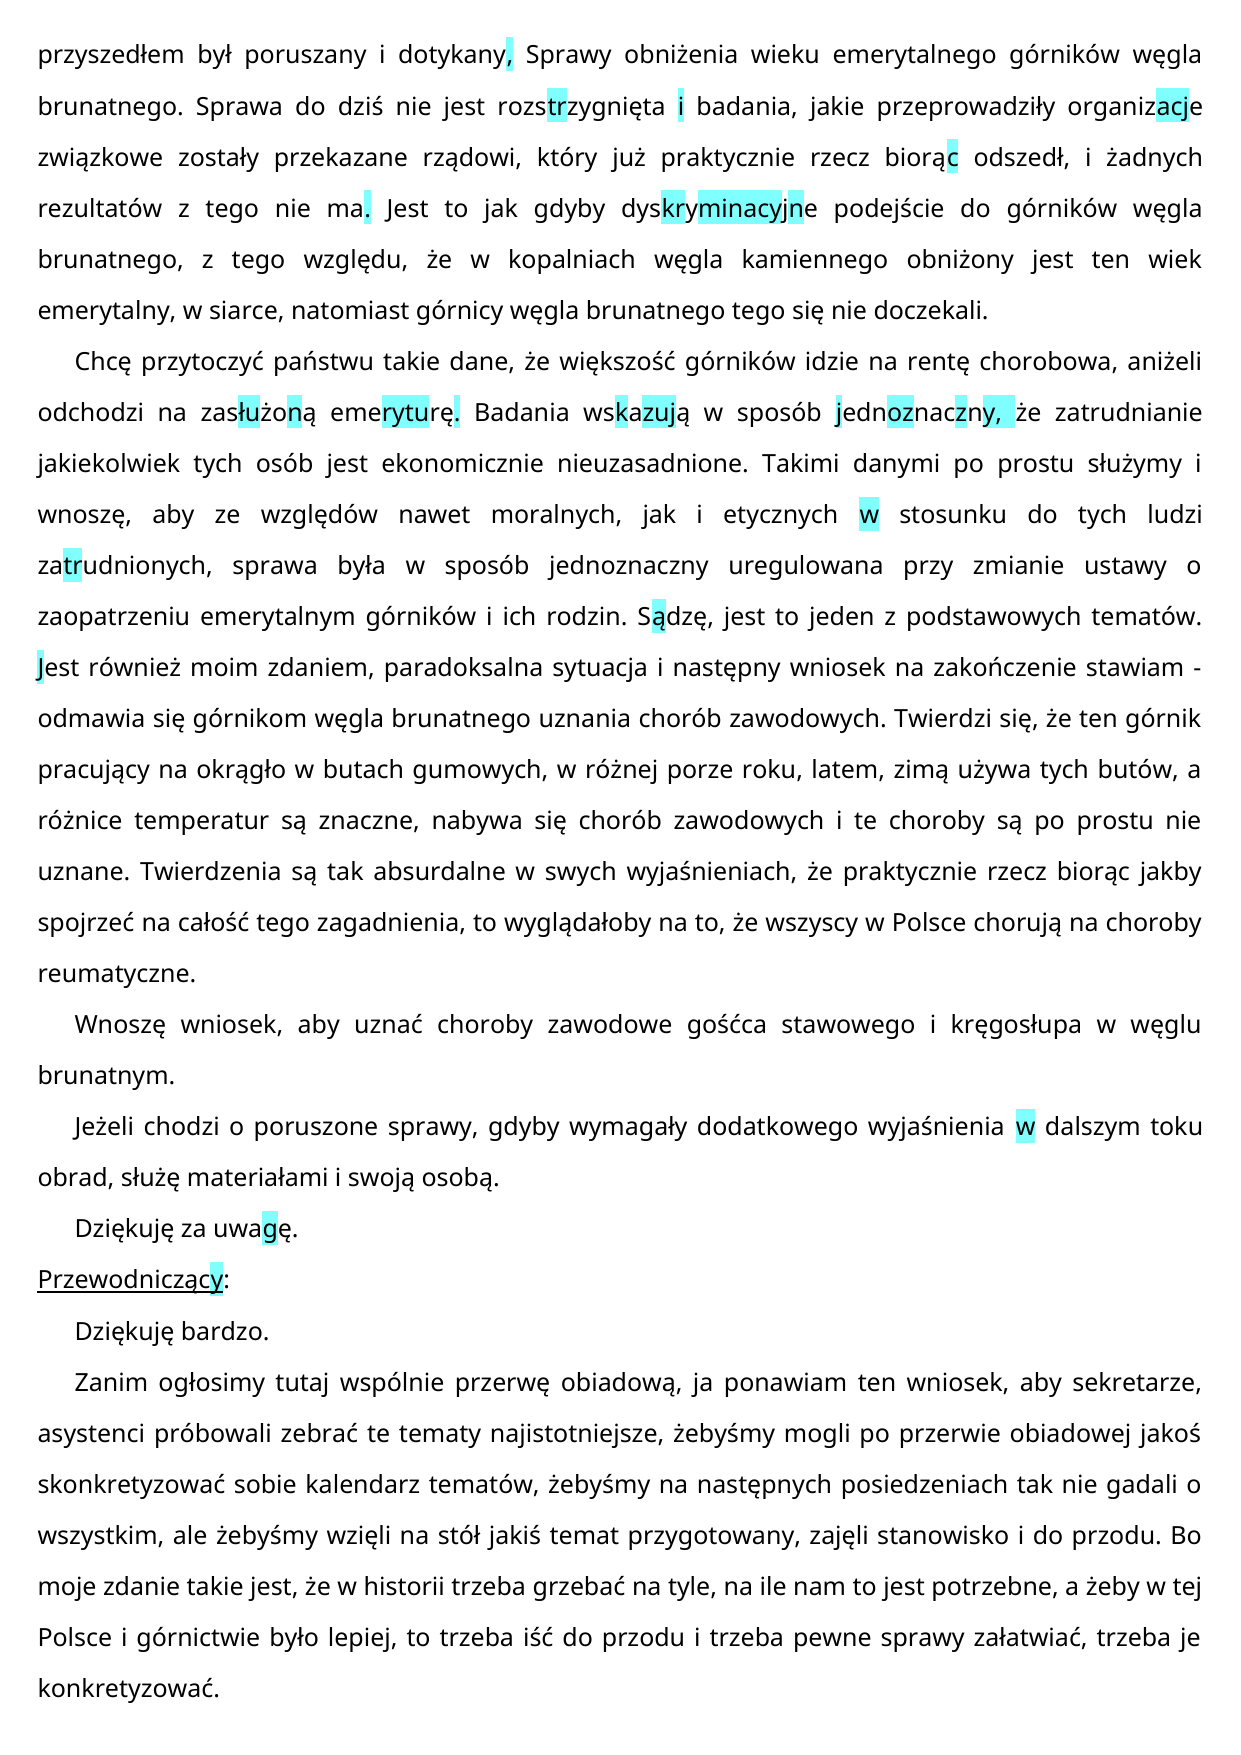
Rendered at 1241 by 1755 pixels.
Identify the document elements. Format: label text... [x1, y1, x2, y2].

text Dziękuję za uwagę. [37, 1211, 1203, 1245]
text Chcę przytoczyć państwu takie dane, że większość górników idzie na rentę chorobowa, aniżeli odchodzi na zasłużoną emeryturę. Badania wskazują w sposób jednoznaczny, że zatrudnianie jakiekolwiek tych osób jest ekonomicznie nieuzasadnione. Takimi danymi po prostu służymy i wnoszę, aby ze względów nawet moralnych, jak i etycznych w stosunku do tych ludzi zatrudnionych, sprawa była w sposób jednoznaczny uregulowana przy zmianie ustawy o zaopatrzeniu emerytalnym górników i ich rodzin. Sądzę, jest to jeden z podstawowych tematów. Jest również moim zdaniem, paradoksalna sytuacja i następny wniosek na zakończenie stawiam - odmawia się górnikom węgla brunatnego uznania chorób zawodowych. Twierdzi się, że ten górnik pracujący na okrągło w butach gumowych, w różnej porze roku, latem, zimą używa tych butów, a różnice temperatur są znaczne, nabywa się chorób zawodowych i te choroby są po prostu nie uznane. Twierdzenia są tak absurdalne w swych wyjaśnieniach, że praktycznie rzecz biorąc jakby spojrzeć na całość tego zagadnienia, to wyglądałoby na to, że wszyscy w Polsce chorują na choroby reumatyczne. [37, 343, 1203, 990]
text Dziękuję bardzo. [37, 1313, 1203, 1347]
text Zanim ogłosimy tutaj wspólnie przerwę obiadową, ja ponawiam ten wniosek, aby sekretarze, asystenci próbowali zebrać te tematy najistotniejsze, żebyśmy mogli po przerwie obiadowej jakoś skonkretyzować sobie kalendarz tematów, żebyśmy na następnych posiedzeniach tak nie gadali o wszystkim, ale żebyśmy wzięli na stół jakiś temat przygotowany, zajęli stanowisko i do przodu. Bo moje zdanie takie jest, że w historii trzeba grzebać na tyle, na ile nam to jest potrzebne, a żeby w tej Polsce i górnictwie było lepiej, to trzeba iść do przodu i trzeba pewne sprawy załatwiać, trzeba je konkretyzować. [37, 1364, 1203, 1704]
text Jeżeli chodzi o poruszone sprawy, gdyby wymagały dodatkowego wyjaśnienia w dalszym toku obrad, służę materiałami i swoją osobą. [37, 1109, 1203, 1194]
text przyszedłem był poruszany i dotykany, Sprawy obniżenia wieku emerytalnego górników węgla brunatnego. Sprawa do dziś nie jest rozstrzygnięta i badania, jakie przeprowadziły organizacje związkowe zostały przekazane rządowi, który już praktycznie rzecz biorąc odszedł, i żadnych rezultatów z tego nie ma. Jest to jak gdyby dyskryminacyjne podejście do górników węgla brunatnego, z tego względu, że w kopalniach węgla kamiennego obniżony jest ten wiek emerytalny, w siarce, natomiast górnicy węgla brunatnego tego się nie doczekali. [37, 37, 1203, 326]
text Przewodniczący: [37, 1262, 1203, 1296]
text Wnoszę wniosek, aby uznać choroby zawodowe gośćca stawowego i kręgosłupa w węglu brunatnym. [37, 1007, 1203, 1092]
